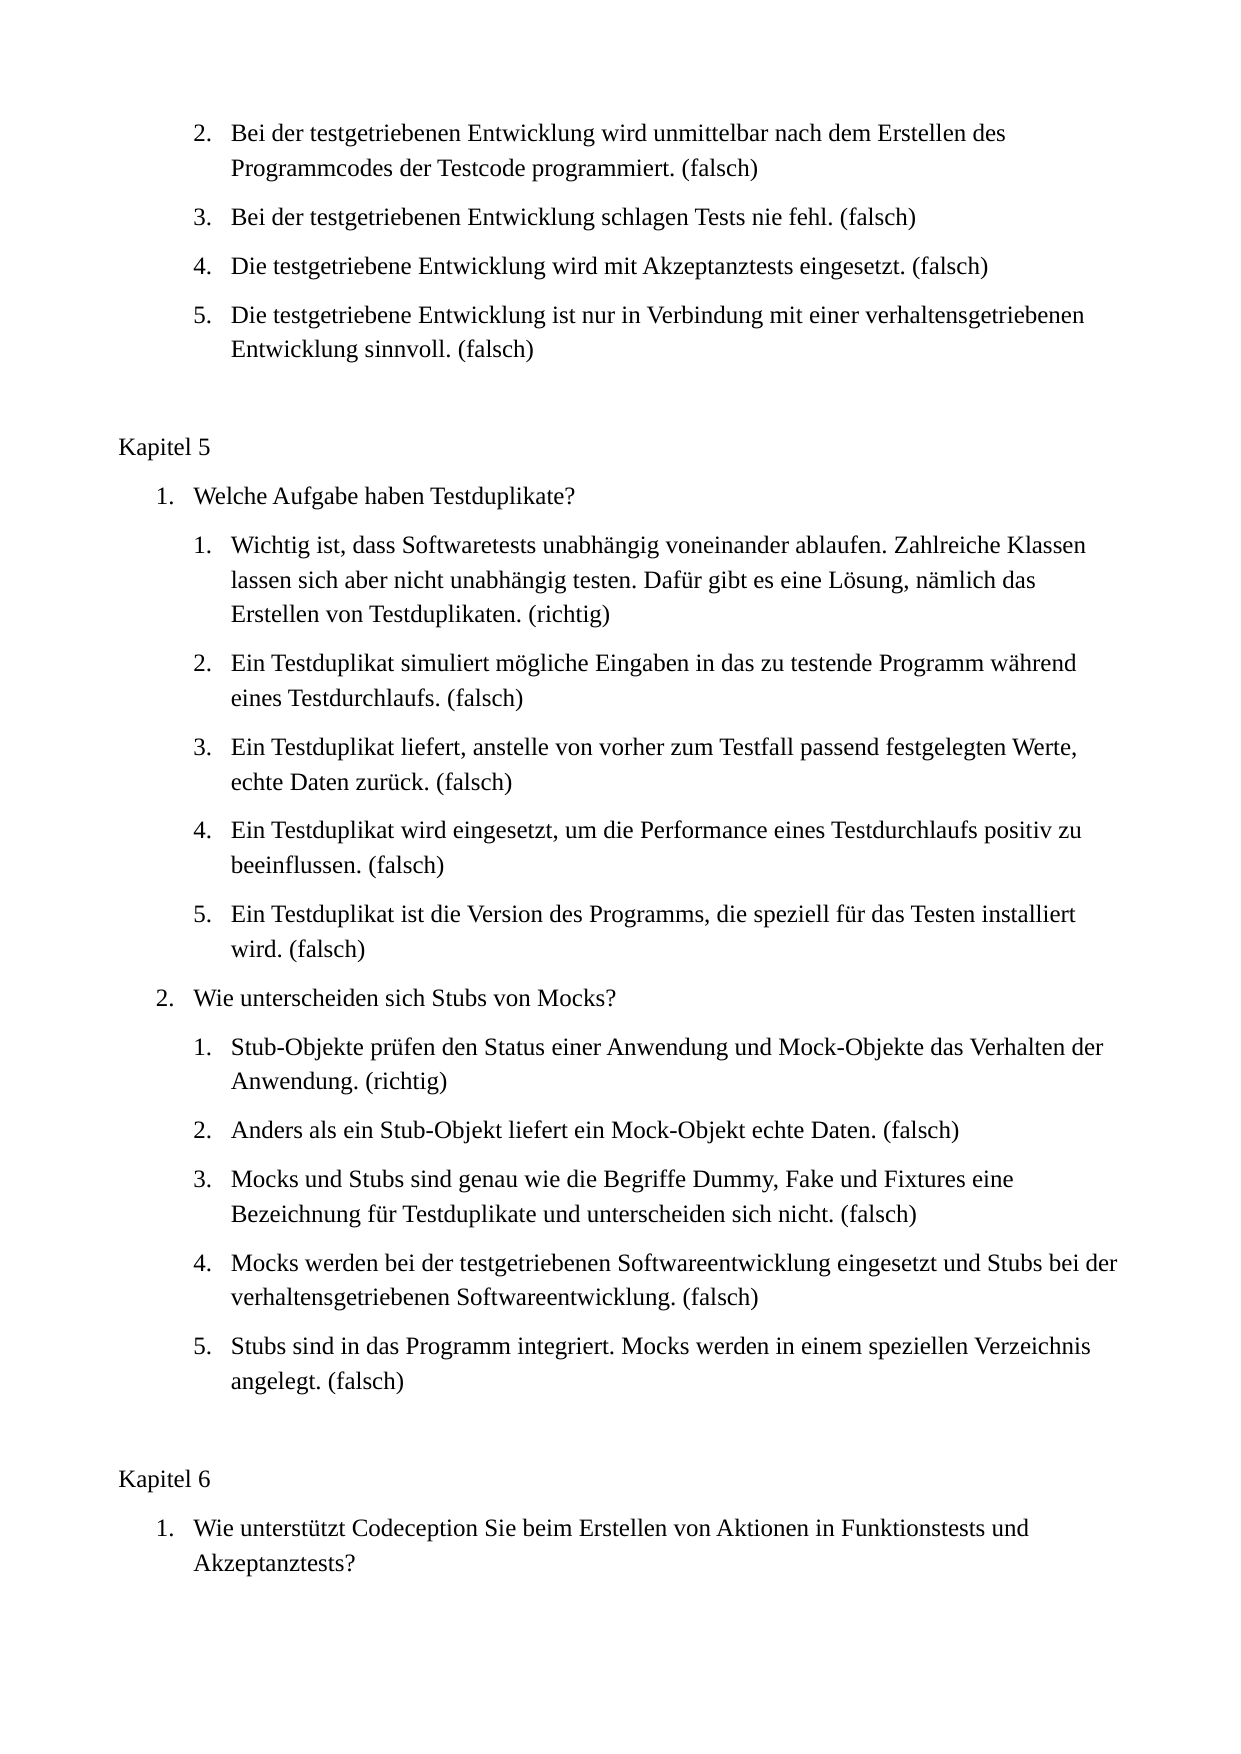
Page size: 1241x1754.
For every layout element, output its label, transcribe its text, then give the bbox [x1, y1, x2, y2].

list Ein Testduplikat simuliert mögliche Eingaben in das zu testende Programm während eines Testdurchlaufs. (falsch) [193, 648, 1122, 712]
list Wie unterscheiden sich Stubs von Mocks? [156, 983, 1122, 1011]
text Kapitel 5 [118, 432, 1122, 461]
list Die testgetriebene Entwicklung ist nur in Verbindung mit einer verhaltensgetriebenen Entwicklung sinnvoll. (falsch) [193, 300, 1122, 363]
list Welche Aufgabe haben Testduplikate? [156, 481, 1122, 510]
list Ein Testduplikat liefert, anstelle von vorher zum Testfall passend festgelegten Werte, echte Daten zurück. (falsch) [193, 732, 1122, 795]
list Bei der testgetriebenen Entwicklung schlagen Tests nie fehl. (falsch) [193, 202, 1122, 230]
list Ein Testduplikat wird eingesetzt, um die Performance eines Testdurchlaufs positiv zu beeinflussen. (falsch) [193, 816, 1122, 879]
text Kapitel 6 [118, 1464, 1122, 1493]
list Bei der testgetriebenen Entwicklung wird unmittelbar nach dem Erstellen des Programmcodes der Testcode programmiert. (falsch) [193, 118, 1122, 181]
list Ein Testduplikat ist die Version des Programms, die speziell für das Testen installiert wird. (falsch) [193, 899, 1122, 962]
list Stubs sind in das Programm integriert. Mocks werden in einem speziellen Verzeichnis angelegt. (falsch) [193, 1331, 1122, 1395]
list Mocks und Stubs sind genau wie die Begriffe Dummy, Fake und Fixtures eine Bezeichnung für Testduplikate und unterscheiden sich nicht. (falsch) [193, 1164, 1122, 1228]
list Stub-Objekte prüfen den Status einer Anwendung und Mock-Objekte das Verhalten der Anwendung. (richtig) [193, 1032, 1122, 1095]
list Wichtig ist, dass Softwaretests unabhängig voneinander ablaufen. Zahlreiche Klassen lassen sich aber nicht unabhängig testen. Dafür gibt es eine Lösung, nämlich das Erstellen von Testduplikaten. (richtig) [193, 531, 1122, 628]
list Die testgetriebene Entwicklung wird mit Akzeptanztests eingesetzt. (falsch) [193, 251, 1122, 279]
list Wie unterstützt Codeception Sie beim Erstellen von Aktionen in Funktionstests und Akzeptanztests? [156, 1513, 1122, 1576]
list Mocks werden bei der testgetriebenen Softwareentwicklung eingesetzt und Stubs bei der verhaltensgetriebenen Softwareentwicklung. (falsch) [193, 1248, 1122, 1311]
list Anders als ein Stub-Objekt liefert ein Mock-Objekt echte Daten. (falsch) [193, 1115, 1122, 1144]
